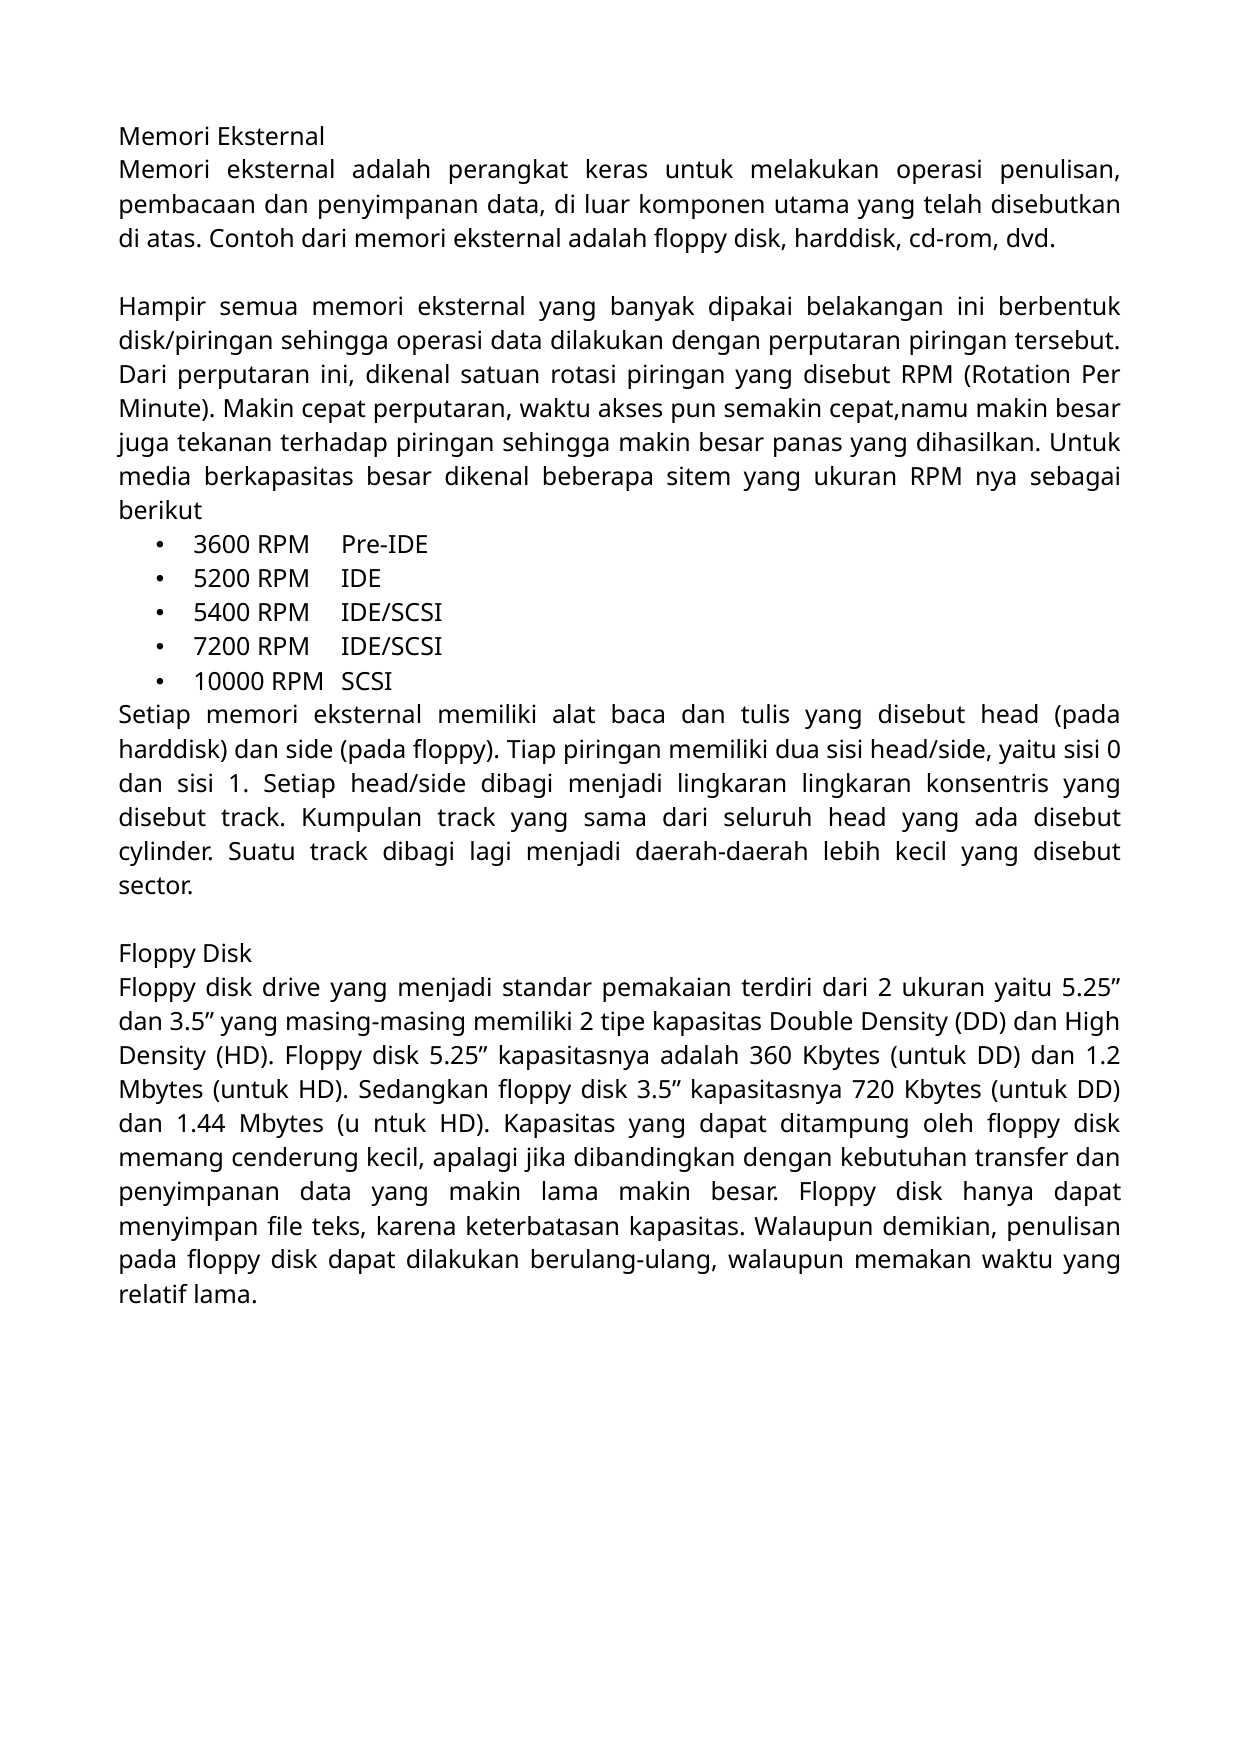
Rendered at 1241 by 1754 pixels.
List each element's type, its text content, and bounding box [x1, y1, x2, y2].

text Floppy disk drive yang menjadi standar pemakaian terdiri dari 2 ukuran yaitu 5.25” dan 3.5” yang masing-masing memiliki 2 tipe kapasitas Double Density (DD) dan High Density (HD). Floppy disk 5.25” kapasitasnya adalah 360 Kbytes (untuk DD) dan 1.2 Mbytes (untuk HD). Sedangkan floppy disk 3.5” kapasitasnya 720 Kbytes (untuk DD) dan 1.44 Mbytes (u ntuk HD). Kapasitas yang dapat ditampung oleh floppy disk memang cenderung kecil, apalagi jika dibandingkan dengan kebutuhan transfer dan penyimpanan data yang makin lama makin besar. Floppy disk hanya dapat menyimpan file teks, karena keterbatasan kapasitas. Walaupun demikian, penulisan pada floppy disk dapat dilakukan berulang-ulang, walaupun memakan waktu yang relatif lama. [118, 970, 1122, 1310]
list 3600 RPM Pre-IDE [156, 527, 1122, 561]
text Floppy Disk [118, 936, 1122, 970]
list 5200 RPM IDE [156, 561, 1122, 595]
text Hampir semua memori eksternal yang banyak dipakai belakangan ini berbentuk disk/piringan sehingga operasi data dilakukan dengan perputaran piringan tersebut. Dari perputaran ini, dikenal satuan rotasi piringan yang disebut RPM (Rotation Per Minute). Makin cepat perputaran, waktu akses pun semakin cepat,namu makin besar juga tekanan terhadap piringan sehingga makin besar panas yang dihasilkan. Untuk media berkapasitas besar dikenal beberapa sitem yang ukuran RPM nya sebagai berikut [118, 288, 1122, 527]
text Setiap memori eksternal memiliki alat baca dan tulis yang disebut head (pada harddisk) dan side (pada floppy). Tiap piringan memiliki dua sisi head/side, yaitu sisi 0 dan sisi 1. Setiap head/side dibagi menjadi lingkaran lingkaran konsentris yang disebut track. Kumpulan track yang sama dari seluruh head yang ada disebut cylinder. Suatu track dibagi lagi menjadi daerah-daerah lebih kecil yang disebut sector. [118, 697, 1122, 902]
list 10000 RPM SCSI [156, 663, 1122, 697]
list 7200 RPM IDE/SCSI [156, 629, 1122, 663]
text Memori eksternal adalah perangkat keras untuk melakukan operasi penulisan, pembacaan dan penyimpanan data, di luar komponen utama yang telah disebutkan di atas. Contoh dari memori eksternal adalah floppy disk, harddisk, cd-rom, dvd. [118, 152, 1122, 254]
text Memori Eksternal [118, 118, 1122, 152]
list 5400 RPM IDE/SCSI [156, 595, 1122, 629]
